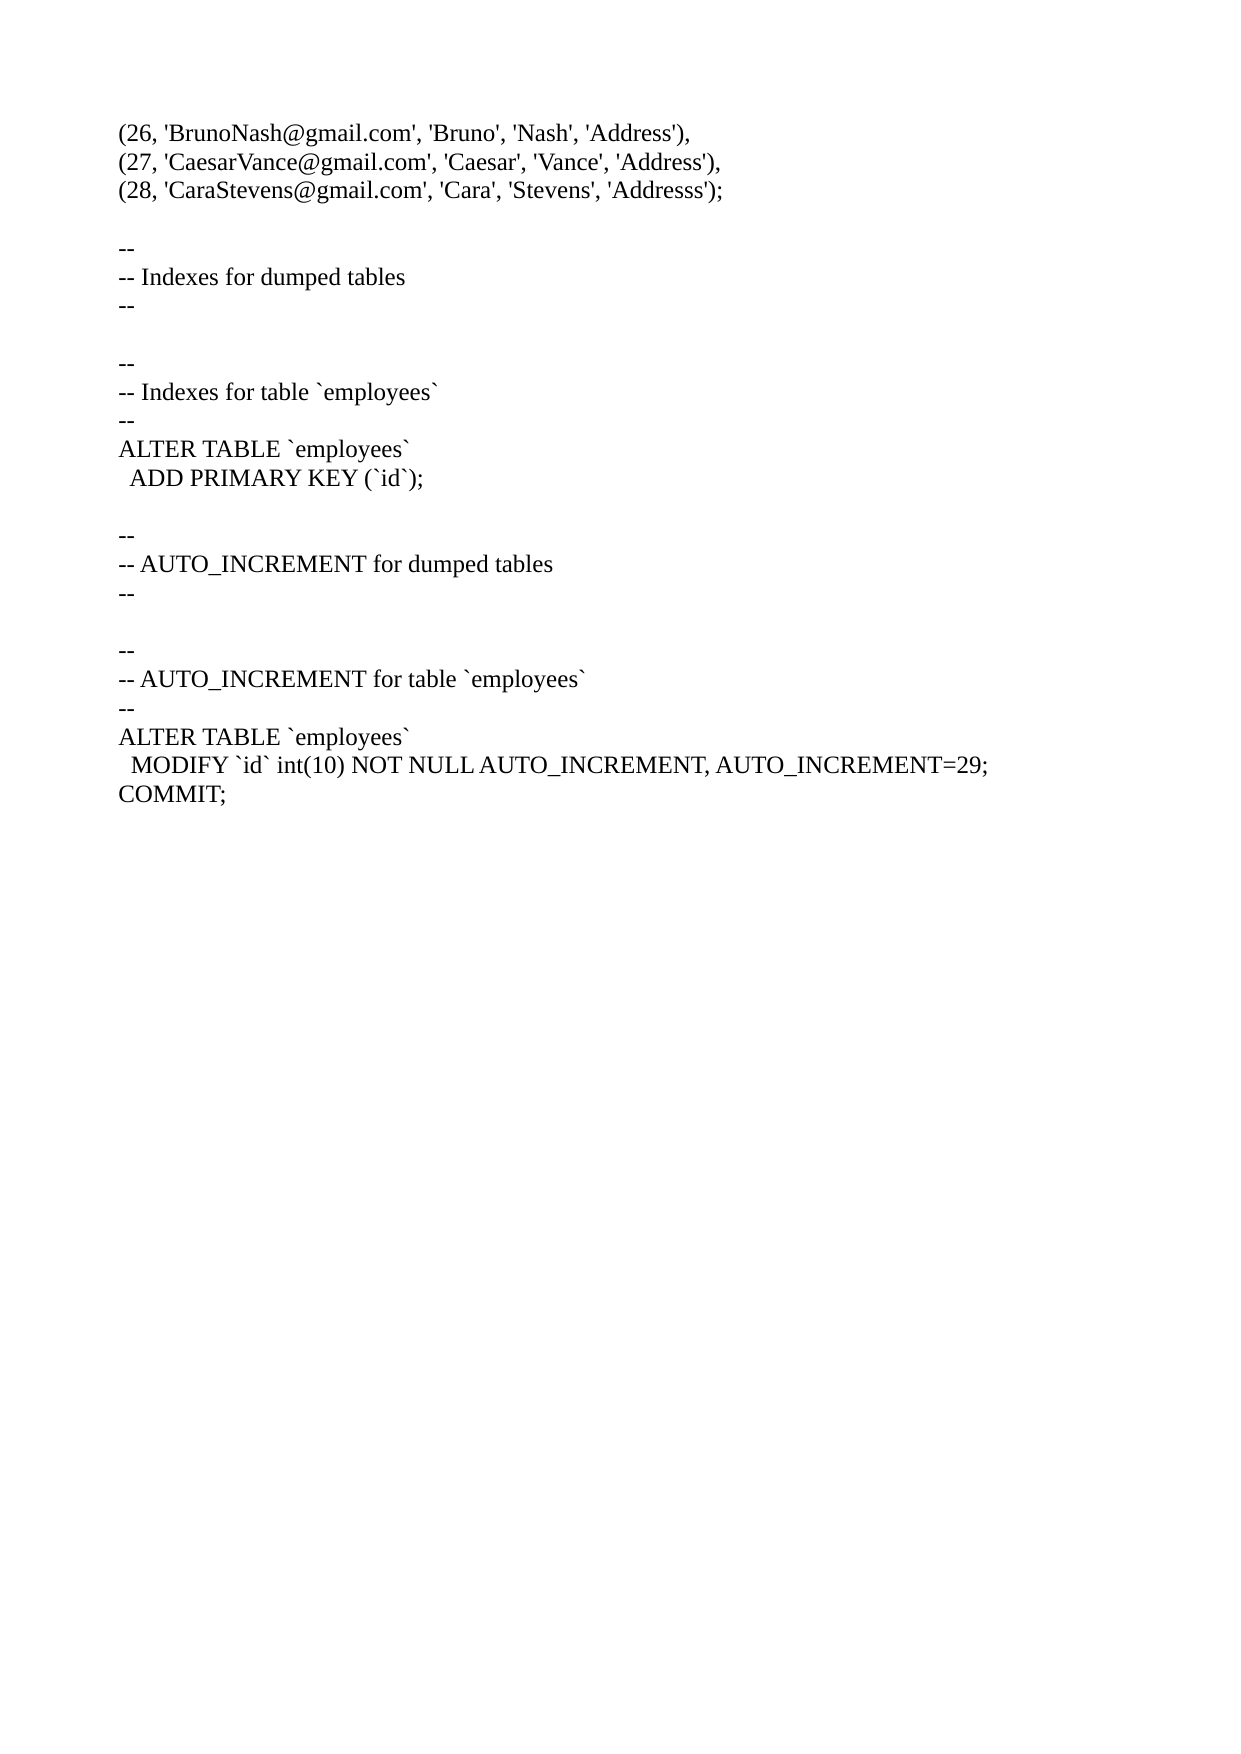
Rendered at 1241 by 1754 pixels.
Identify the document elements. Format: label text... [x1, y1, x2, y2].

text -- [118, 693, 1122, 722]
text -- AUTO_INCREMENT for table `employees` [118, 664, 1122, 693]
text -- [118, 348, 1122, 377]
text -- [118, 406, 1122, 434]
text (27, 'CaesarVance@gmail.com', 'Caesar', 'Vance', 'Address'), [118, 147, 1122, 176]
text -- Indexes for dumped tables [118, 262, 1122, 291]
text -- [118, 636, 1122, 664]
text -- [118, 521, 1122, 549]
text MODIFY `id` int(10) NOT NULL AUTO_INCREMENT, AUTO_INCREMENT=29; [118, 751, 1122, 779]
text (26, 'BrunoNash@gmail.com', 'Bruno', 'Nash', 'Address'), [118, 118, 1122, 147]
text ADD PRIMARY KEY (`id`); [118, 463, 1122, 492]
text ALTER TABLE `employees` [118, 722, 1122, 751]
text -- AUTO_INCREMENT for dumped tables [118, 549, 1122, 578]
text COMMIT; [118, 779, 1122, 808]
text (28, 'CaraStevens@gmail.com', 'Cara', 'Stevens', 'Addresss'); [118, 176, 1122, 204]
text ALTER TABLE `employees` [118, 434, 1122, 463]
text -- [118, 578, 1122, 607]
text -- [118, 233, 1122, 262]
text -- [118, 291, 1122, 319]
text -- Indexes for table `employees` [118, 377, 1122, 406]
